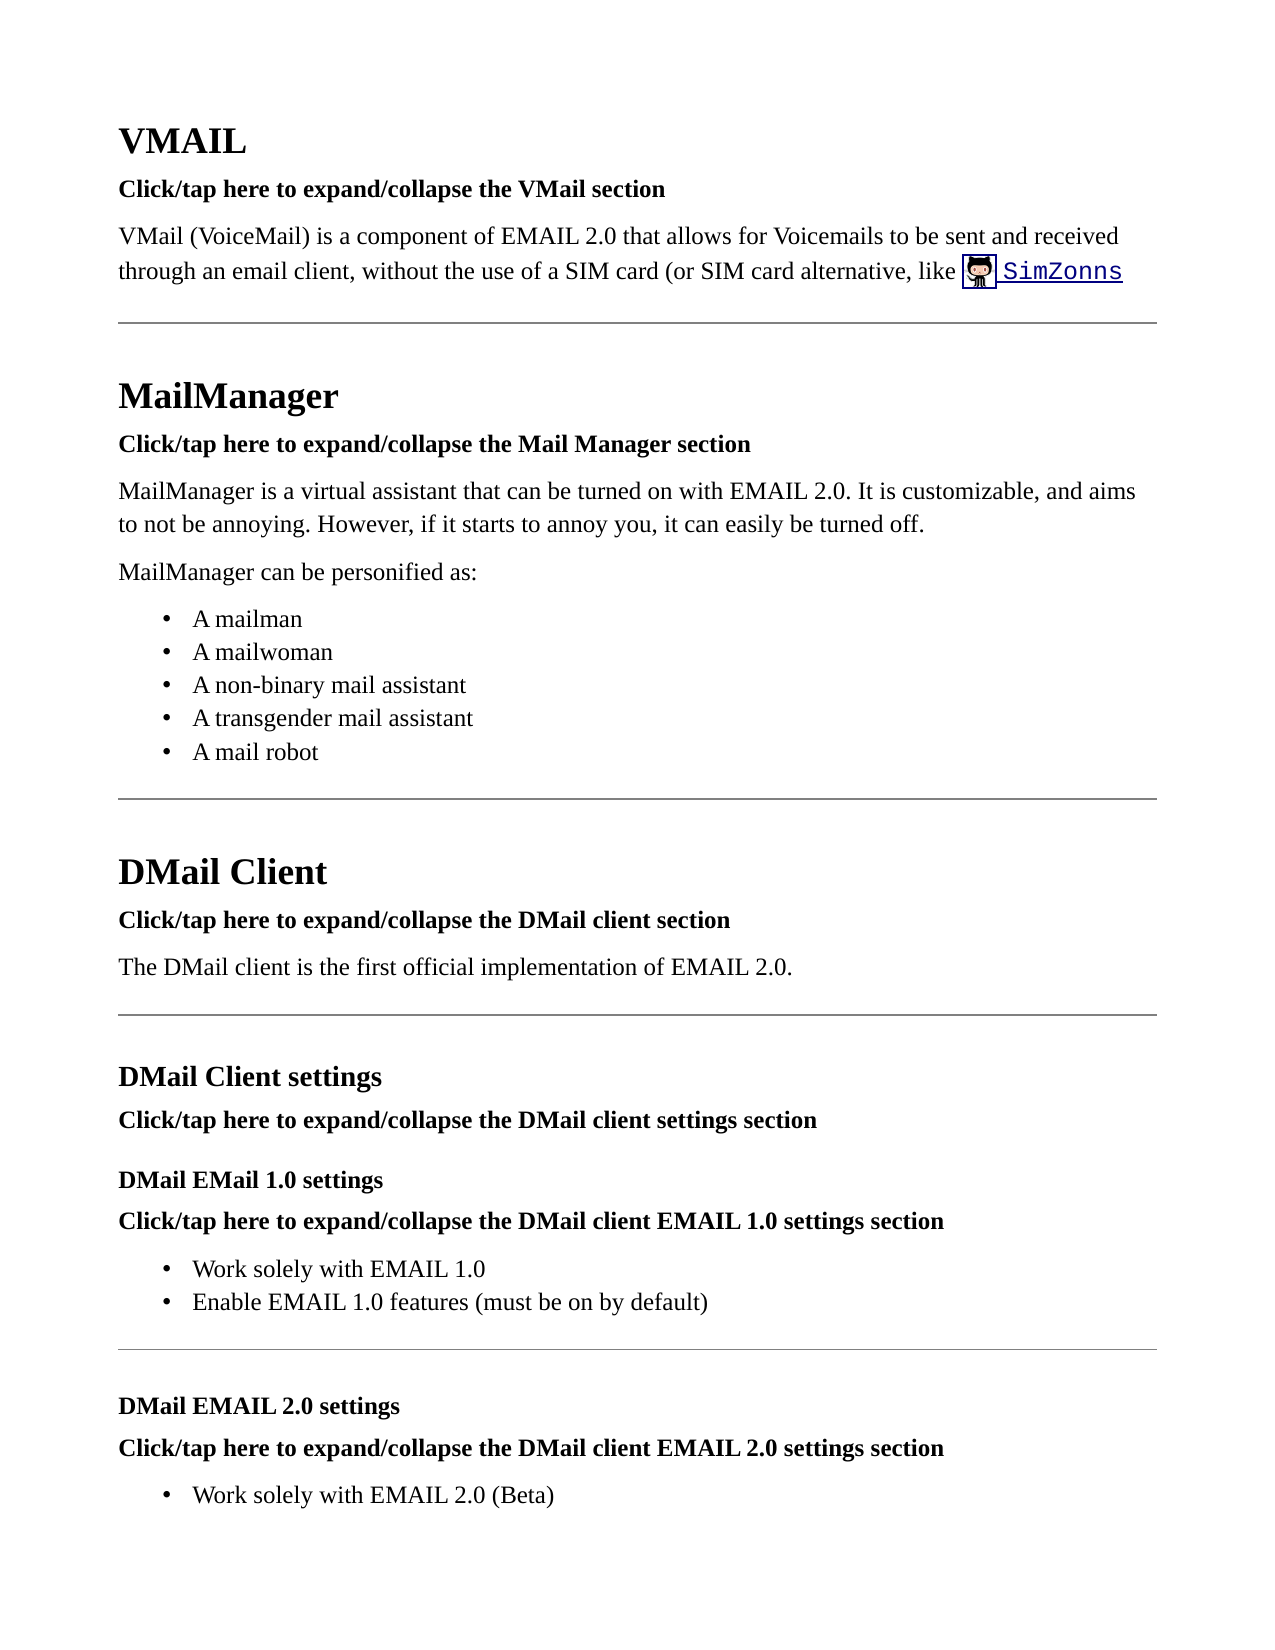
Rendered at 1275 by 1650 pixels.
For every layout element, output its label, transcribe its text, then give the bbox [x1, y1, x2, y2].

list A non-binary mail assistant [162, 671, 1157, 699]
text MailManager is a virtual assistant that can be turned on with EMAIL 2.0. It is customizable, and aims to not be annoying. However, if it starts to annoy you, it can easily be turned off. [118, 476, 1157, 538]
text VMail (VoiceMail) is a component of EMAIL 2.0 that allows for Voicemails to be sent and received through an email client, without the use of a SIM card (or SIM card alternative, like SimZonns [118, 221, 1157, 289]
text The DMail client is the first official implementation of EMAIL 2.0. [118, 952, 1157, 981]
picture [964, 256, 995, 287]
text MailManager can be personified as: [118, 557, 1157, 586]
list A mailman [162, 604, 1157, 633]
list A transgender mail assistant [162, 703, 1157, 732]
text Click/tap here to expand/collapse the DMail client section [118, 905, 1157, 934]
text Click/tap here to expand/collapse the DMail client EMAIL 1.0 settings section [118, 1206, 1157, 1235]
subtitle DMail EMAIL 2.0 settings [118, 1391, 1157, 1420]
subtitle MailManager [118, 373, 1157, 416]
list Work solely with EMAIL 2.0 (Beta) [162, 1480, 1157, 1509]
subtitle VMAIL [118, 118, 1157, 161]
list Enable EMAIL 1.0 features (must be on by default) [162, 1287, 1157, 1316]
text Click/tap here to expand/collapse the DMail client settings section [118, 1105, 1157, 1134]
list Work solely with EMAIL 1.0 [162, 1254, 1157, 1283]
list A mail robot [162, 737, 1157, 765]
list A mailwoman [162, 637, 1157, 666]
subtitle DMail Client [118, 849, 1157, 892]
subtitle DMail Client settings [118, 1059, 1157, 1092]
text Click/tap here to expand/collapse the DMail client EMAIL 2.0 settings section [118, 1433, 1157, 1461]
text Click/tap here to expand/collapse the Mail Manager section [118, 429, 1157, 457]
subtitle DMail EMail 1.0 settings [118, 1165, 1157, 1194]
text Click/tap here to expand/collapse the VMail section [118, 174, 1157, 202]
